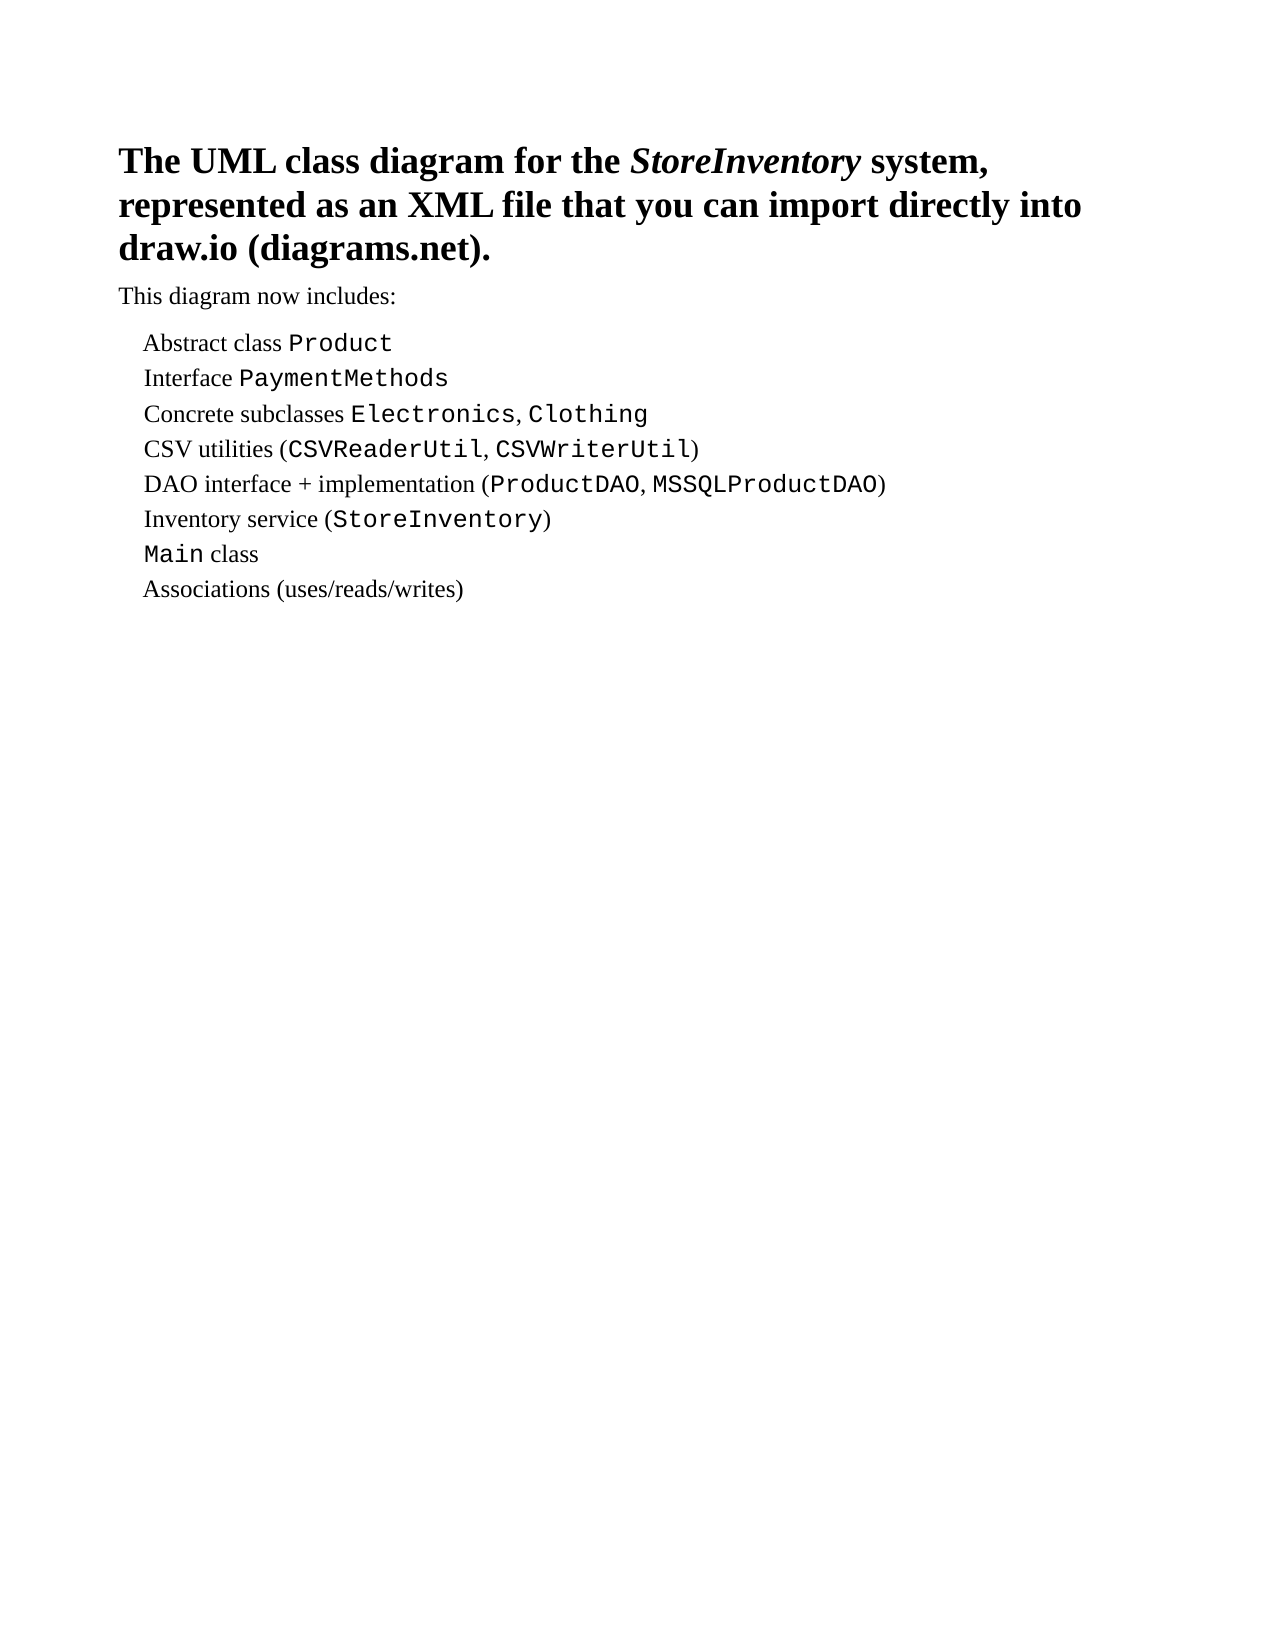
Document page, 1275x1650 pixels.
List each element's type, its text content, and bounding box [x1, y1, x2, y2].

text ✅ Abstract class Product ✅ Interface PaymentMethods ✅ Concrete subclasses Electronics, Clothing ✅ CSV utilities (CSVReaderUtil, CSVWriterUtil) ✅ DAO interface + implementation (ProductDAO, MSSQLProductDAO) ✅ Inventory service (StoreInventory) ✅ Main class ✅ Associations (uses/reads/writes) [118, 328, 1157, 603]
text This diagram now includes: [118, 281, 1157, 309]
subtitle The UML class diagram for the StoreInventory system, represented as an XML file that you can import directly into draw.io (diagrams.net). [118, 139, 1157, 268]
